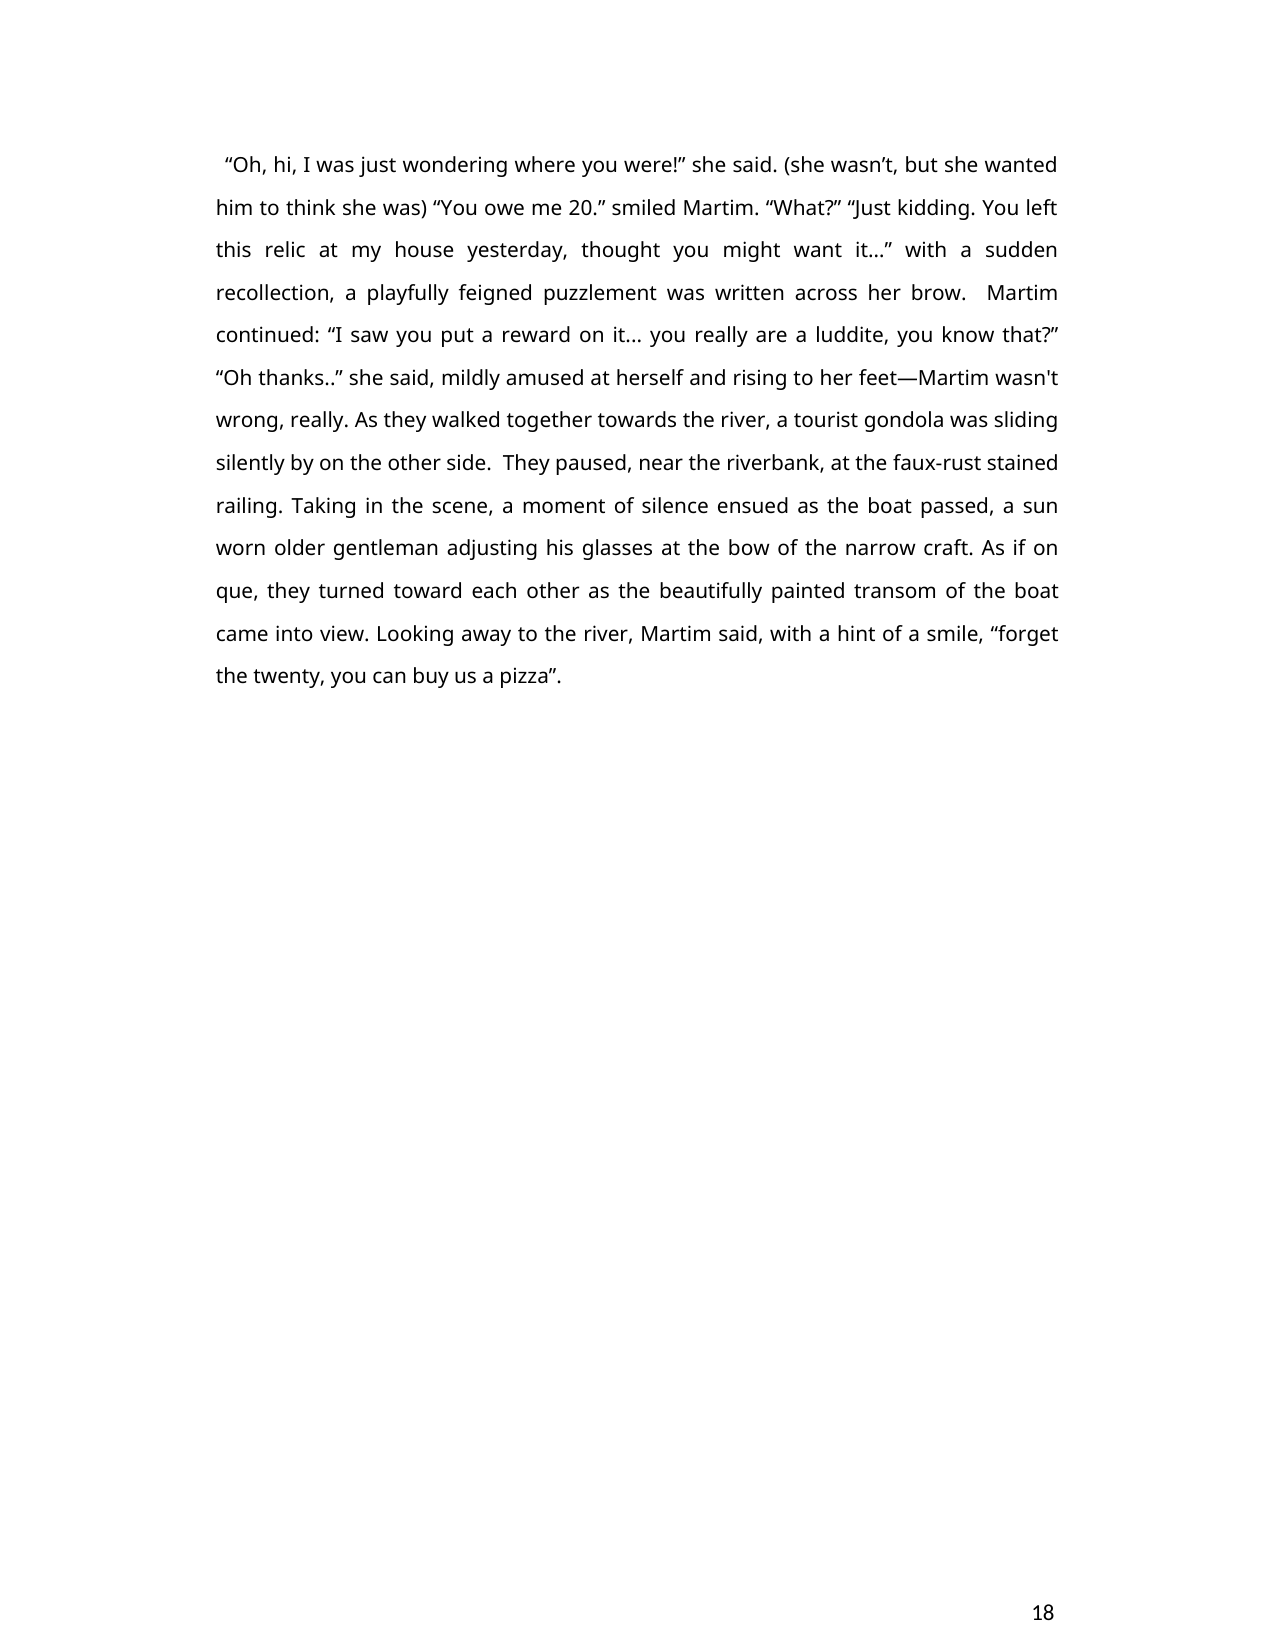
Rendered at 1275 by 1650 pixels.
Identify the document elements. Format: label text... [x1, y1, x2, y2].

text “Oh, hi, I was just wondering where you were!” she said. (she wasn’t, but she wanted him to think she was) “You owe me 20.” smiled Martim. “What?” “Just kidding. You left this relic at my house yesterday, thought you might want it…” with a sudden recollection, a playfully feigned puzzlement was written across her brow. Martim continued: “I saw you put a reward on it... you really are a luddite, you know that?” “Oh thanks..” she said, mildly amused at herself and rising to her feet—Martim wasn't wrong, really. As they walked together towards the river, a tourist gondola was sliding silently by on the other side. They paused, near the riverbank, at the faux-rust stained railing. Taking in the scene, a moment of silence ensued as the boat passed, a sun worn older gentleman adjusting his glasses at the bow of the narrow craft. As if on que, they turned toward each other as the beautifully painted transom of the boat came into view. Looking away to the river, Martim said, with a hint of a smile, “forget the twenty, you can buy us a pizza”. [216, 150, 1059, 690]
